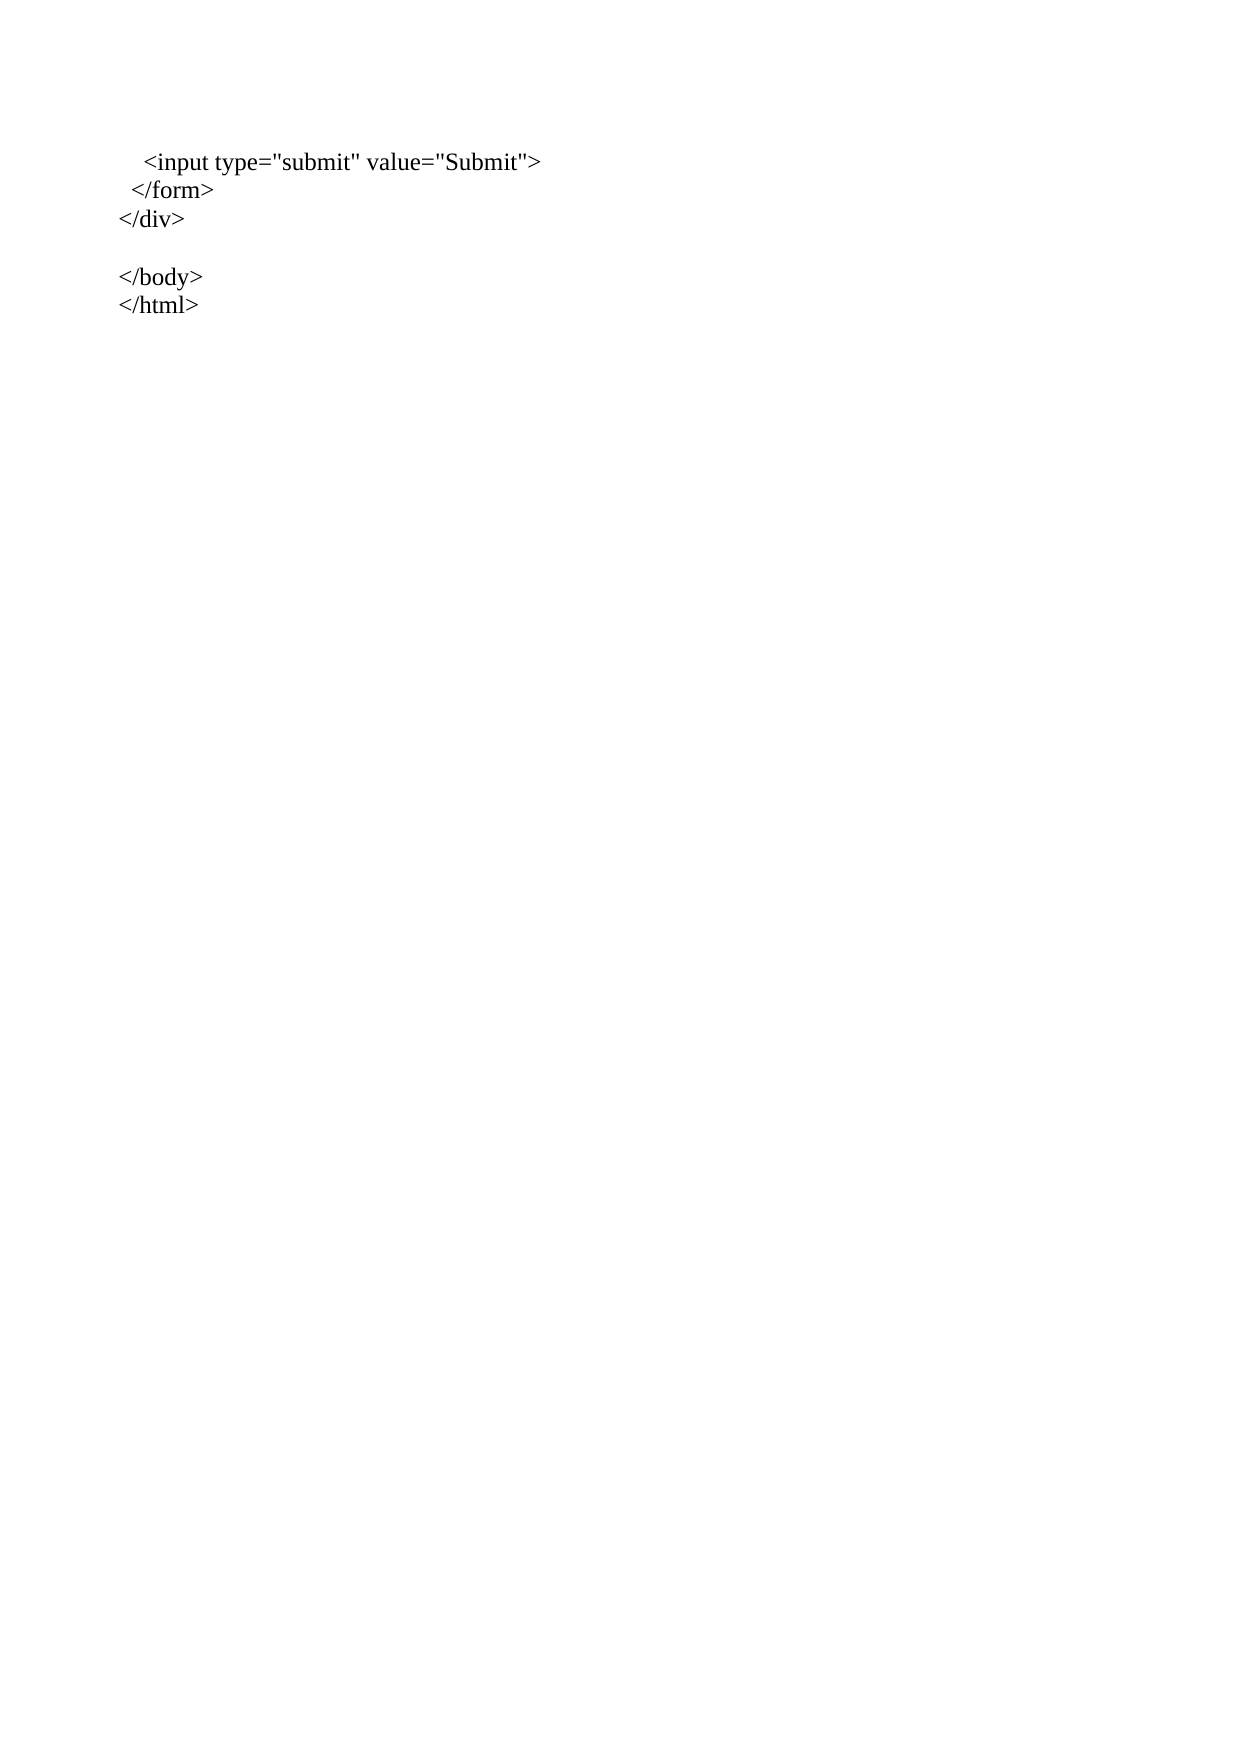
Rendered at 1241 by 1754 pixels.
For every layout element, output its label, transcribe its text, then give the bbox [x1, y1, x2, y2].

text </form> [118, 176, 1122, 204]
text </div> [118, 204, 1122, 233]
text </body> [118, 262, 1122, 291]
text </html> [118, 291, 1122, 319]
text <input type="submit" value="Submit"> [118, 147, 1122, 176]
